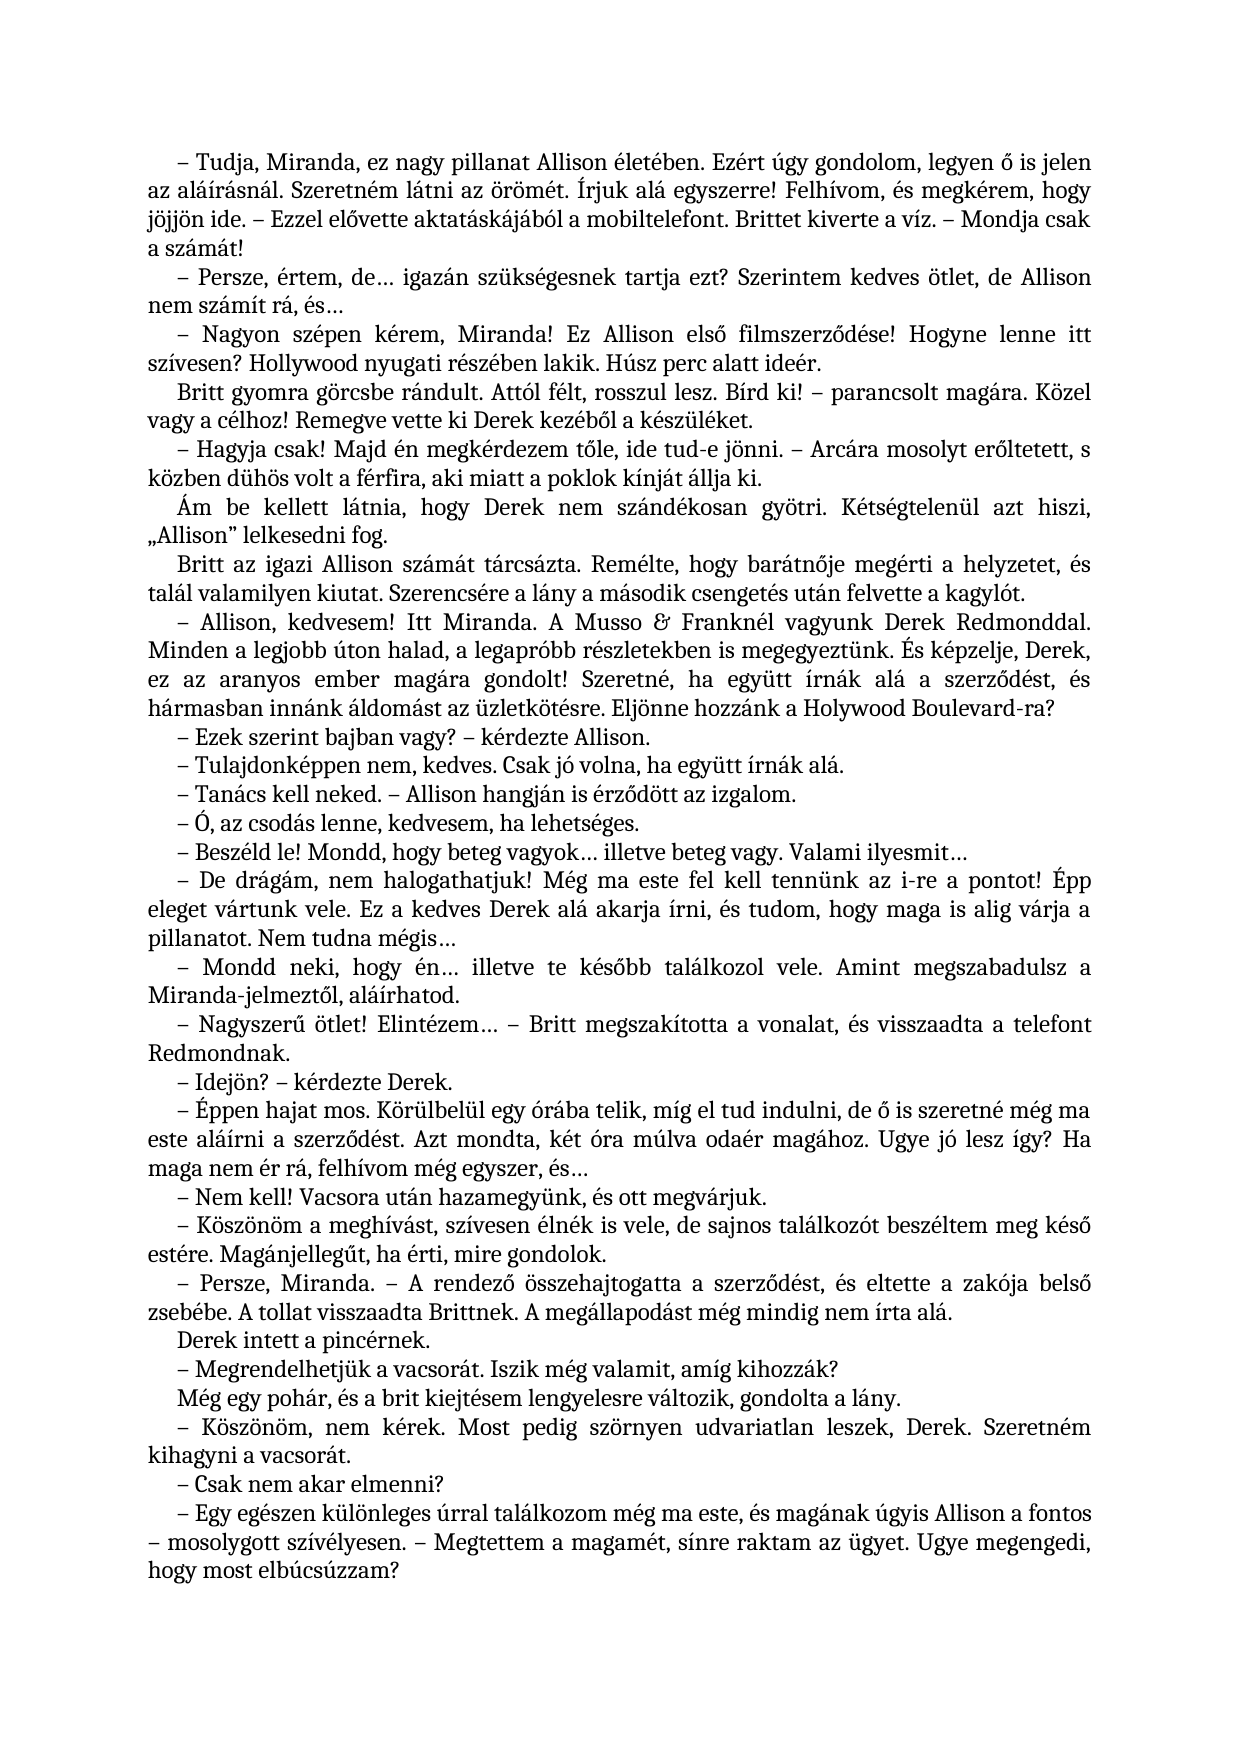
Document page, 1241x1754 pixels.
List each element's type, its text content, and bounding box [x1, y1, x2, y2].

text – Ezek szerint bajban vagy? – kérdezte Allison. [148, 723, 1093, 751]
text – Mondd neki, hogy én… illetve te később találkozol vele. Amint megszabadulsz a Miranda-jelmeztől, aláírhatod. [148, 953, 1093, 1010]
text – Ó, az csodás lenne, kedvesem, ha lehetséges. [148, 809, 1093, 838]
text Derek intett a pincérnek. [148, 1326, 1093, 1355]
text – Beszéld le! Mondd, hogy beteg vagyok… illetve beteg vagy. Valami ilyesmit… [148, 838, 1093, 866]
text – Éppen hajat mos. Körülbelül egy órába telik, míg el tud indulni, de ő is szeretné még ma este aláírni a szerződést. Azt mondta, két óra múlva odaér magához. Ugye jó lesz így? Ha maga nem ér rá, felhívom még egyszer, és… [148, 1096, 1093, 1183]
text Ám be kellett látnia, hogy Derek nem szándékosan gyötri. Kétségtelenül azt hiszi, „Allison” lelkesedni fog. [148, 493, 1093, 550]
text Britt gyomra görcsbe rándult. Attól félt, rosszul lesz. Bírd ki! – parancsolt magára. Közel vagy a célhoz! Remegve vette ki Derek kezéből a készüléket. [148, 378, 1093, 435]
text Még egy pohár, és a brit kiejtésem lengyelesre változik, gondolta a lány. [148, 1384, 1093, 1413]
text – Allison, kedvesem! Itt Miranda. A Musso & Franknél vagyunk Derek Redmonddal. Minden a legjobb úton halad, a legapróbb részletekben is megegyeztünk. És képzelje, Derek, ez az aranyos ember magára gondolt! Szeretné, ha együtt írnák alá a szerződést, és hármasban innánk áldomást az üzletkötésre. Eljönne hozzánk a Holywood Boulevard-ra? [148, 608, 1093, 723]
text – Megrendelhetjük a vacsorát. Iszik még valamit, amíg kihozzák? [148, 1355, 1093, 1384]
text – Hagyja csak! Majd én megkérdezem tőle, ide tud-e jönni. – Arcára mosolyt erőltetett, s közben dühös volt a férfira, aki miatt a poklok kínját állja ki. [148, 435, 1093, 493]
text – Tanács kell neked. – Allison hangján is érződött az izgalom. [148, 780, 1093, 809]
text – Köszönöm a meghívást, szívesen élnék is vele, de sajnos találkozót beszéltem meg késő estére. Magánjellegűt, ha érti, mire gondolok. [148, 1211, 1093, 1269]
text – Nem kell! Vacsora után hazamegyünk, és ott megvárjuk. [148, 1183, 1093, 1211]
text Britt az igazi Allison számát tárcsázta. Remélte, hogy barátnője megérti a helyzetet, és talál valamilyen kiutat. Szerencsére a lány a második csengetés után felvette a kagylót. [148, 550, 1093, 608]
text – Idejön? – kérdezte Derek. [148, 1068, 1093, 1096]
text – Csak nem akar elmenni? [148, 1470, 1093, 1499]
text – De drágám, nem halogathatjuk! Még ma este fel kell tennünk az i-re a pontot! Épp eleget vártunk vele. Ez a kedves Derek alá akarja írni, és tudom, hogy maga is alig várja a pillanatot. Nem tudna mégis… [148, 866, 1093, 953]
text – Tudja, Miranda, ez nagy pillanat Allison életében. Ezért úgy gondolom, legyen ő is jelen az aláírásnál. Szeretném látni az örömét. Írjuk alá egyszerre! Felhívom, és megkérem, hogy jöjjön ide. – Ezzel elővette aktatáskájából a mobiltelefont. Brittet kiverte a víz. – Mondja csak a számát! [148, 148, 1093, 263]
text – Persze, értem, de… igazán szükségesnek tartja ezt? Szerintem kedves ötlet, de Allison nem számít rá, és… [148, 263, 1093, 320]
text – Persze, Miranda. – A rendező összehajtogatta a szerződést, és eltette a zakója belső zsebébe. A tollat visszaadta Brittnek. A megállapodást még mindig nem írta alá. [148, 1269, 1093, 1326]
text – Köszönöm, nem kérek. Most pedig szörnyen udvariatlan leszek, Derek. Szeretném kihagyni a vacsorát. [148, 1413, 1093, 1470]
text – Egy egészen különleges úrral találkozom még ma este, és magának úgyis Allison a fontos – mosolygott szívélyesen. – Megtettem a magamét, sínre raktam az ügyet. Ugye megengedi, hogy most elbúcsúzzam? [148, 1499, 1093, 1585]
text – Nagyon szépen kérem, Miranda! Ez Allison első filmszerződése! Hogyne lenne itt szívesen? Hollywood nyugati részében lakik. Húsz perc alatt ideér. [148, 320, 1093, 378]
text – Nagyszerű ötlet! Elintézem… – Britt megszakította a vonalat, és visszaadta a telefont Redmondnak. [148, 1010, 1093, 1068]
text – Tulajdonképpen nem, kedves. Csak jó volna, ha együtt írnák alá. [148, 751, 1093, 780]
